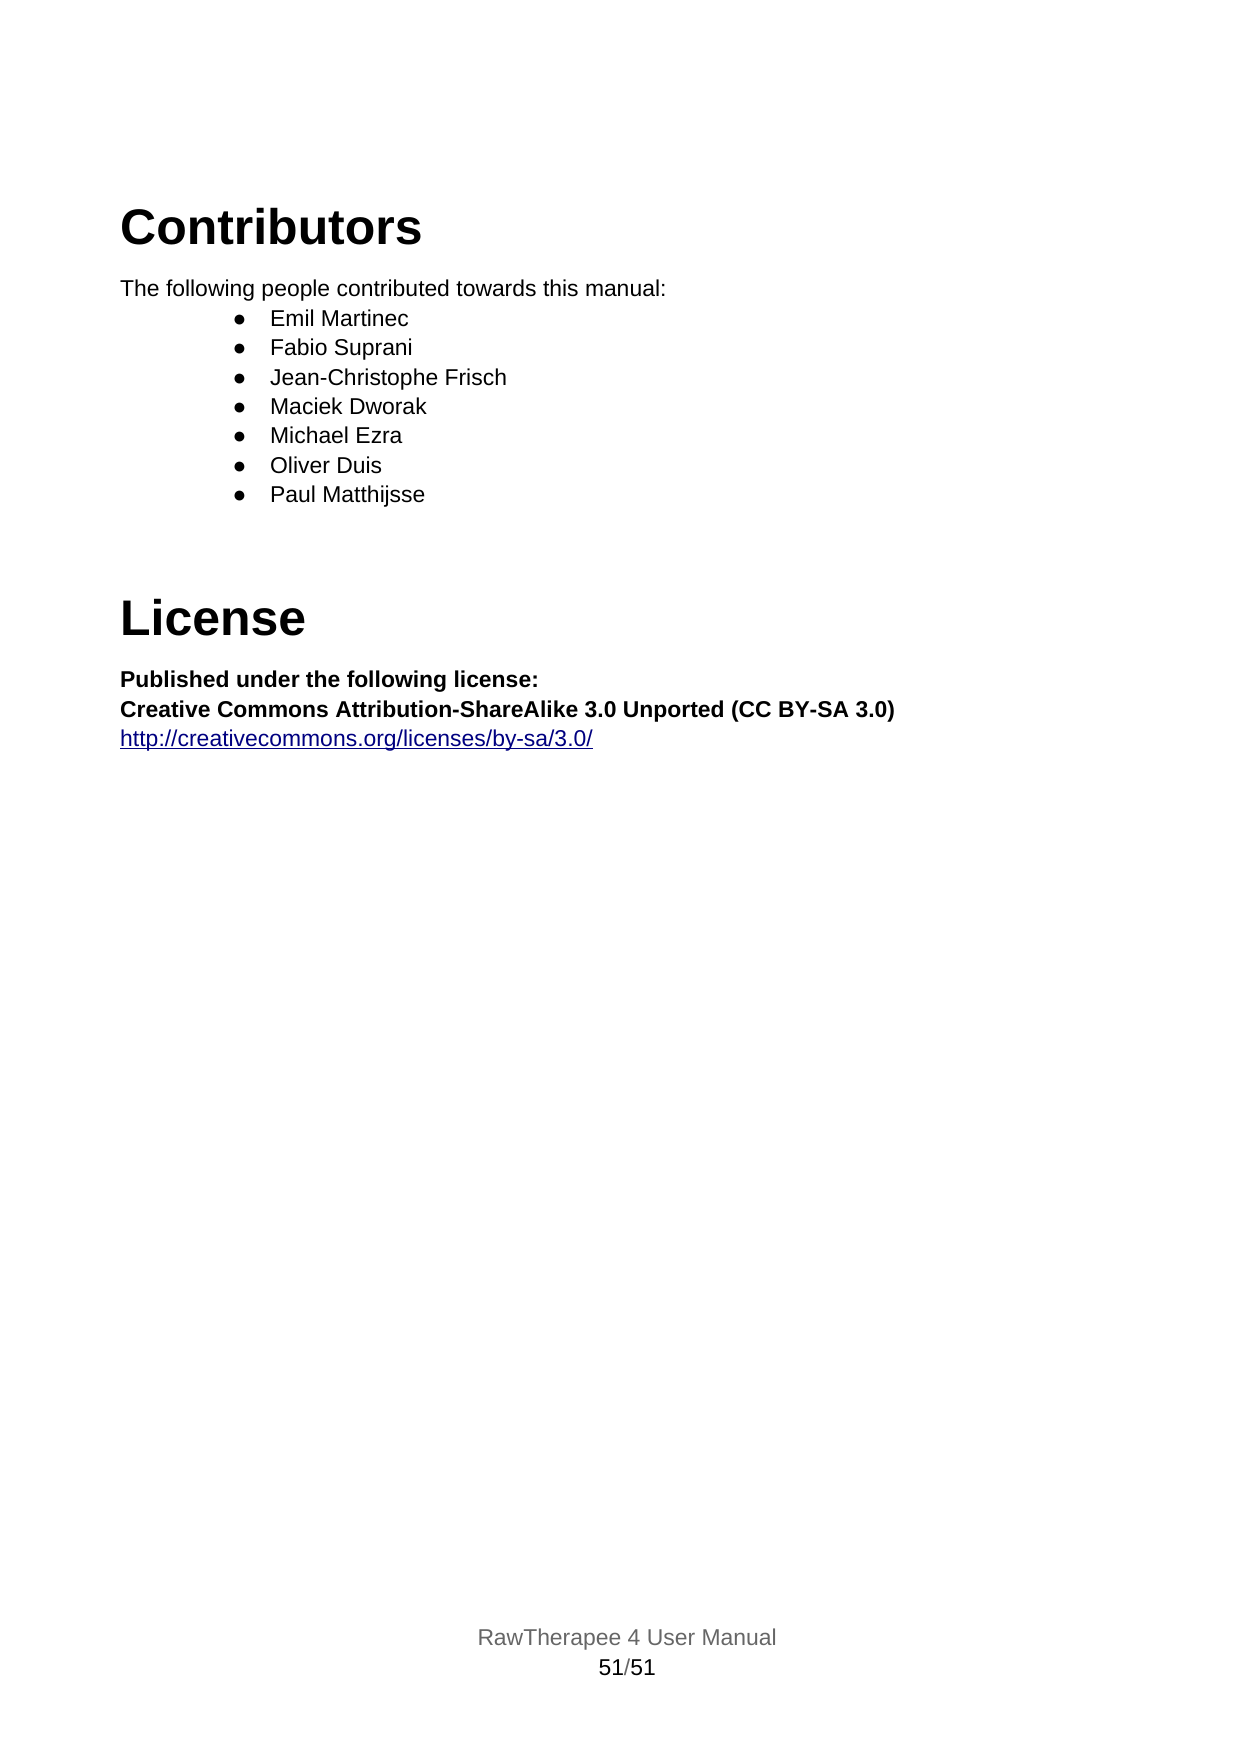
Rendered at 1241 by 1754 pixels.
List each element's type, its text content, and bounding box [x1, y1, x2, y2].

list Maciek Dworak [232, 393, 1134, 419]
list Emil Martinec [232, 305, 1134, 331]
subtitle Contributors [120, 199, 1134, 255]
text The following people contributed towards this manual: [120, 276, 1134, 302]
list Oliver Duis [232, 452, 1134, 478]
list Michael Ezra [232, 423, 1134, 448]
list Fabio Suprani [232, 335, 1134, 360]
list Jean-Christophe Frisch [232, 364, 1134, 390]
text Published under the following license: Creative Commons Attribution-ShareAlike 3.0 Unported (CC BY-SA 3.0) http://creativecommons.org/licenses/by-sa/3.0/ [120, 667, 1134, 751]
list Paul Matthijsse [232, 482, 1134, 507]
subtitle License [120, 590, 1134, 646]
